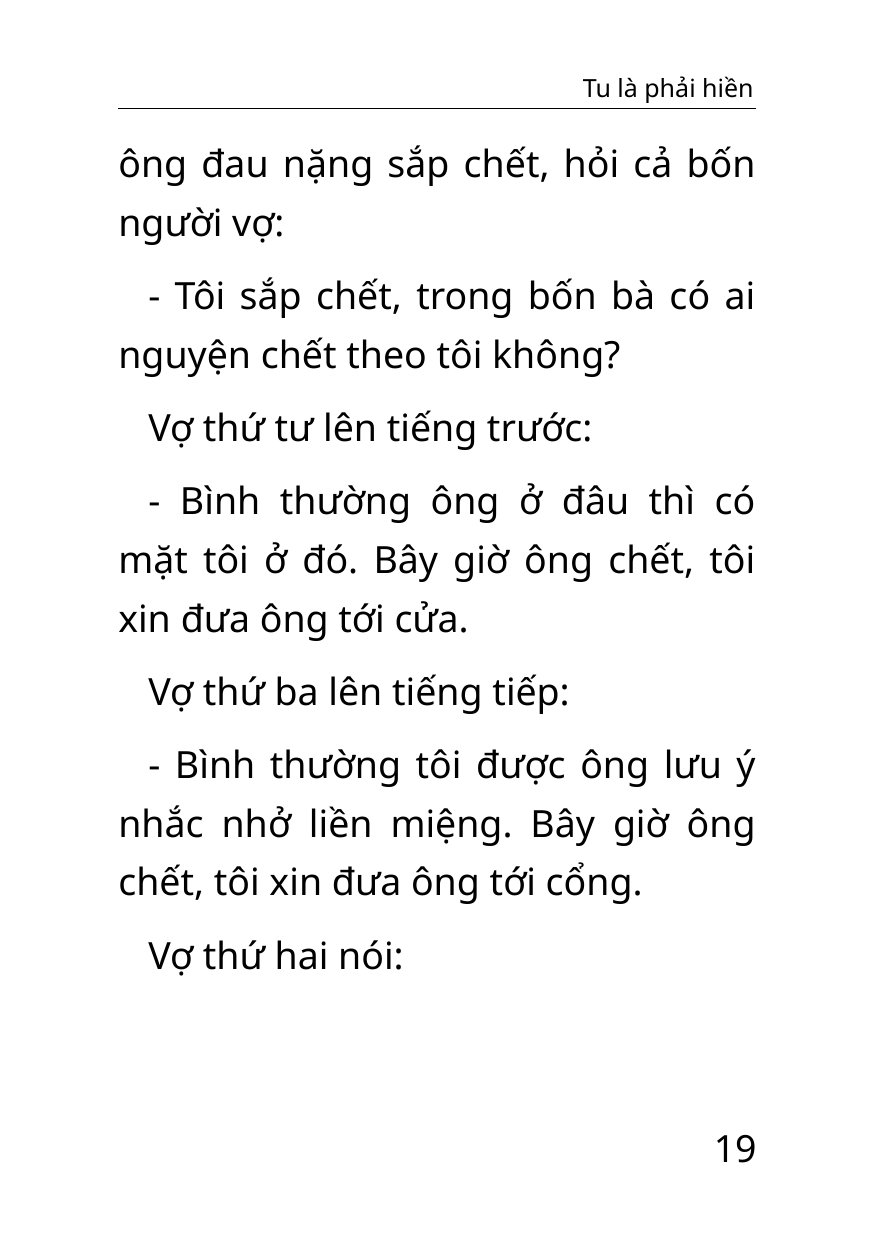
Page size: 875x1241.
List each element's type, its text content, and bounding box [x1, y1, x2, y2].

text Vợ thứ tư lên tiếng trước: [118, 401, 756, 452]
text - Bình thường tôi được ông lưu ý nhắc nhở liền miệng. Bây giờ ông chết, tôi xin đưa ông tới cổng. [118, 738, 756, 907]
text ông đau nặng sắp chết, hỏi cả bốn người vợ: [118, 138, 756, 247]
text Vợ thứ hai nói: [118, 929, 756, 980]
text - Bình thường ông ở đâu thì có mặt tôi ở đó. Bây giờ ông chết, tôi xin đưa ông tới cửa. [118, 475, 756, 643]
text - Tôi sắp chết, trong bốn bà có ai nguyện chết theo tôi không? [118, 269, 756, 379]
text Vợ thứ ba lên tiếng tiếp: [118, 665, 756, 716]
